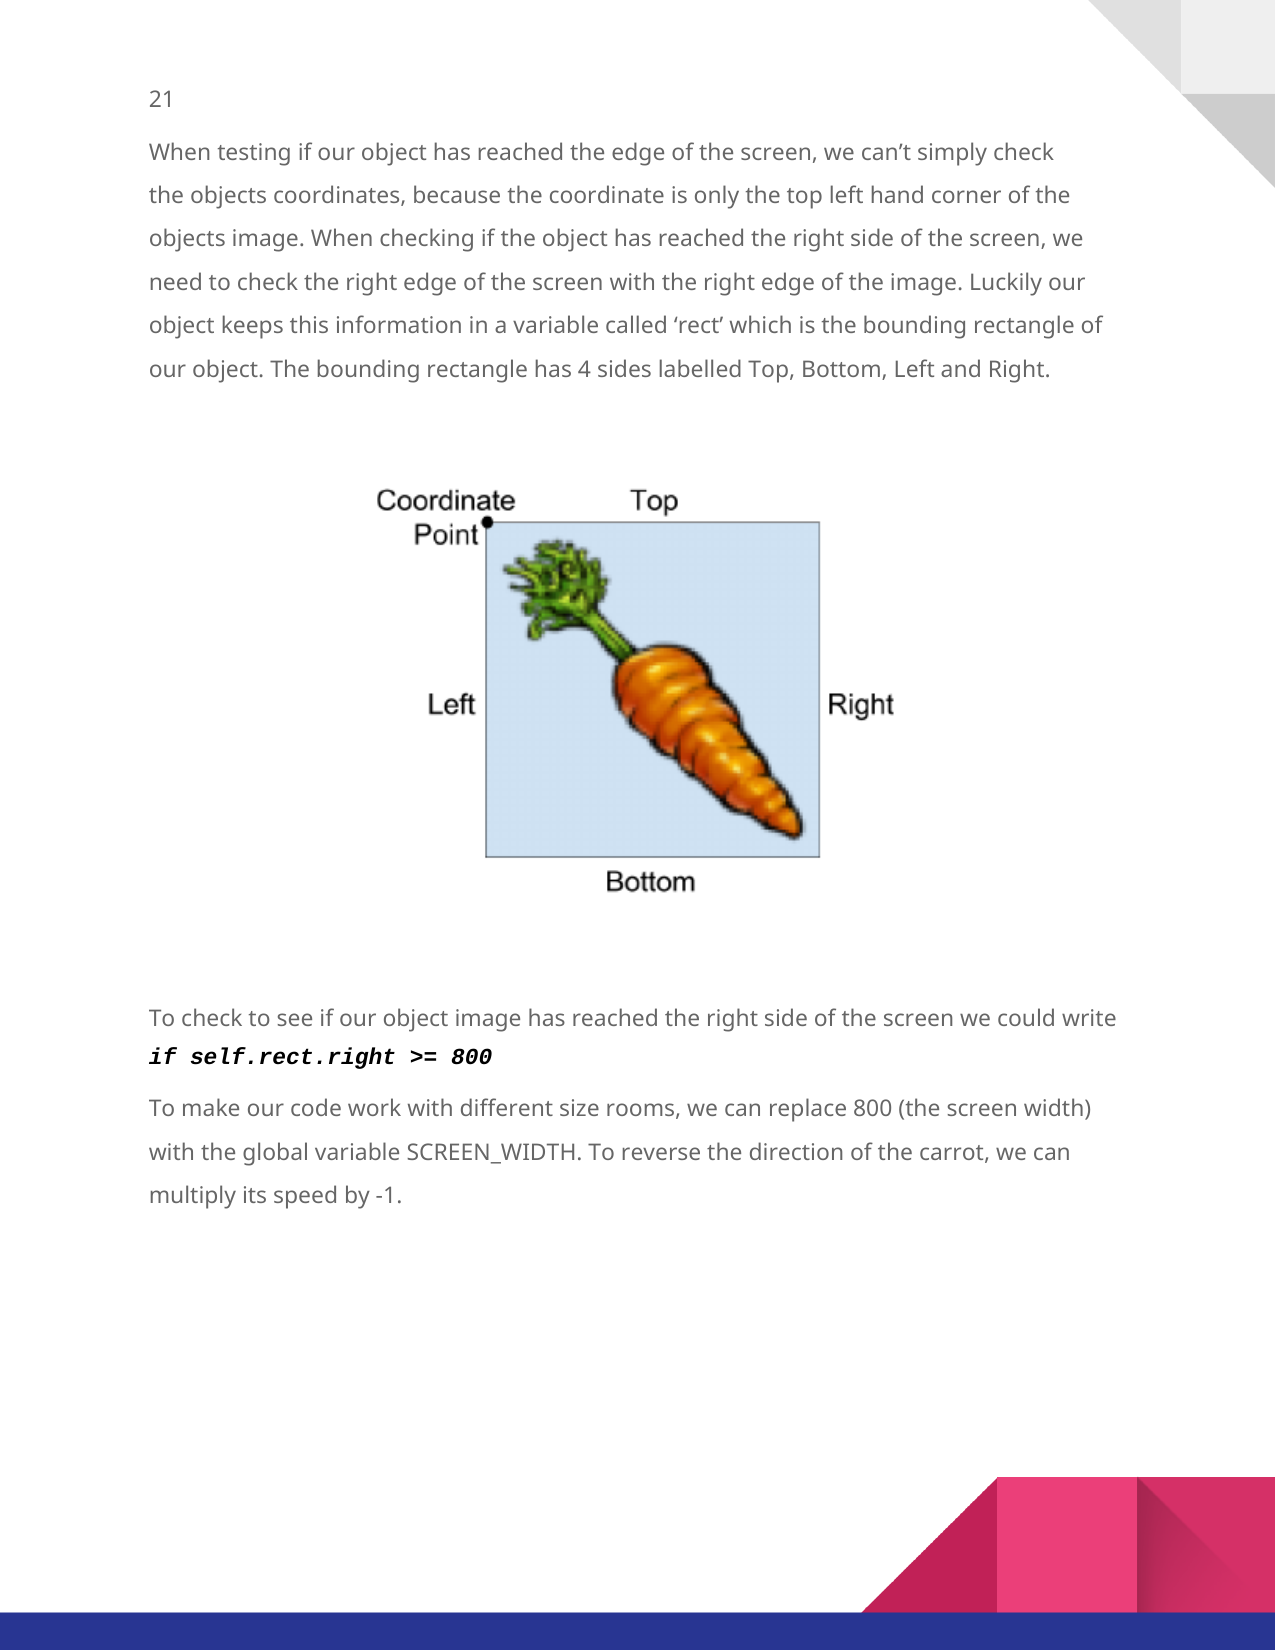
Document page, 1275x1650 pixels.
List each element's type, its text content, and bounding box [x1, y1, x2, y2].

picture [0, 1476, 1275, 1650]
text if self.rect.right >= 800 [148, 1045, 1125, 1071]
text To make our code work with different size rooms, we can replace 800 (the screen width) with the global variable SCREEN_WIDTH. To reverse the direction of the carrot, we can multiply its speed by -1. [148, 1092, 1125, 1210]
picture [1087, 0, 1275, 188]
text To check to see if our object image has reached the right side of the screen we could write [148, 1002, 1125, 1033]
text When testing if our object has reached the edge of the screen, we can’t simply check the objects coordinates, because the coordinate is only the top left hand corner of the objects image. When checking if the object has reached the right side of the screen, we need to check the right edge of the screen with the right edge of the image. Luckily our object keeps this information in a variable called ‘rect’ which is the bounding rectangle of our object. The bounding rectangle has 4 sides labelled Top, Bottom, Left and Right. [148, 135, 1125, 384]
picture [362, 481, 911, 905]
